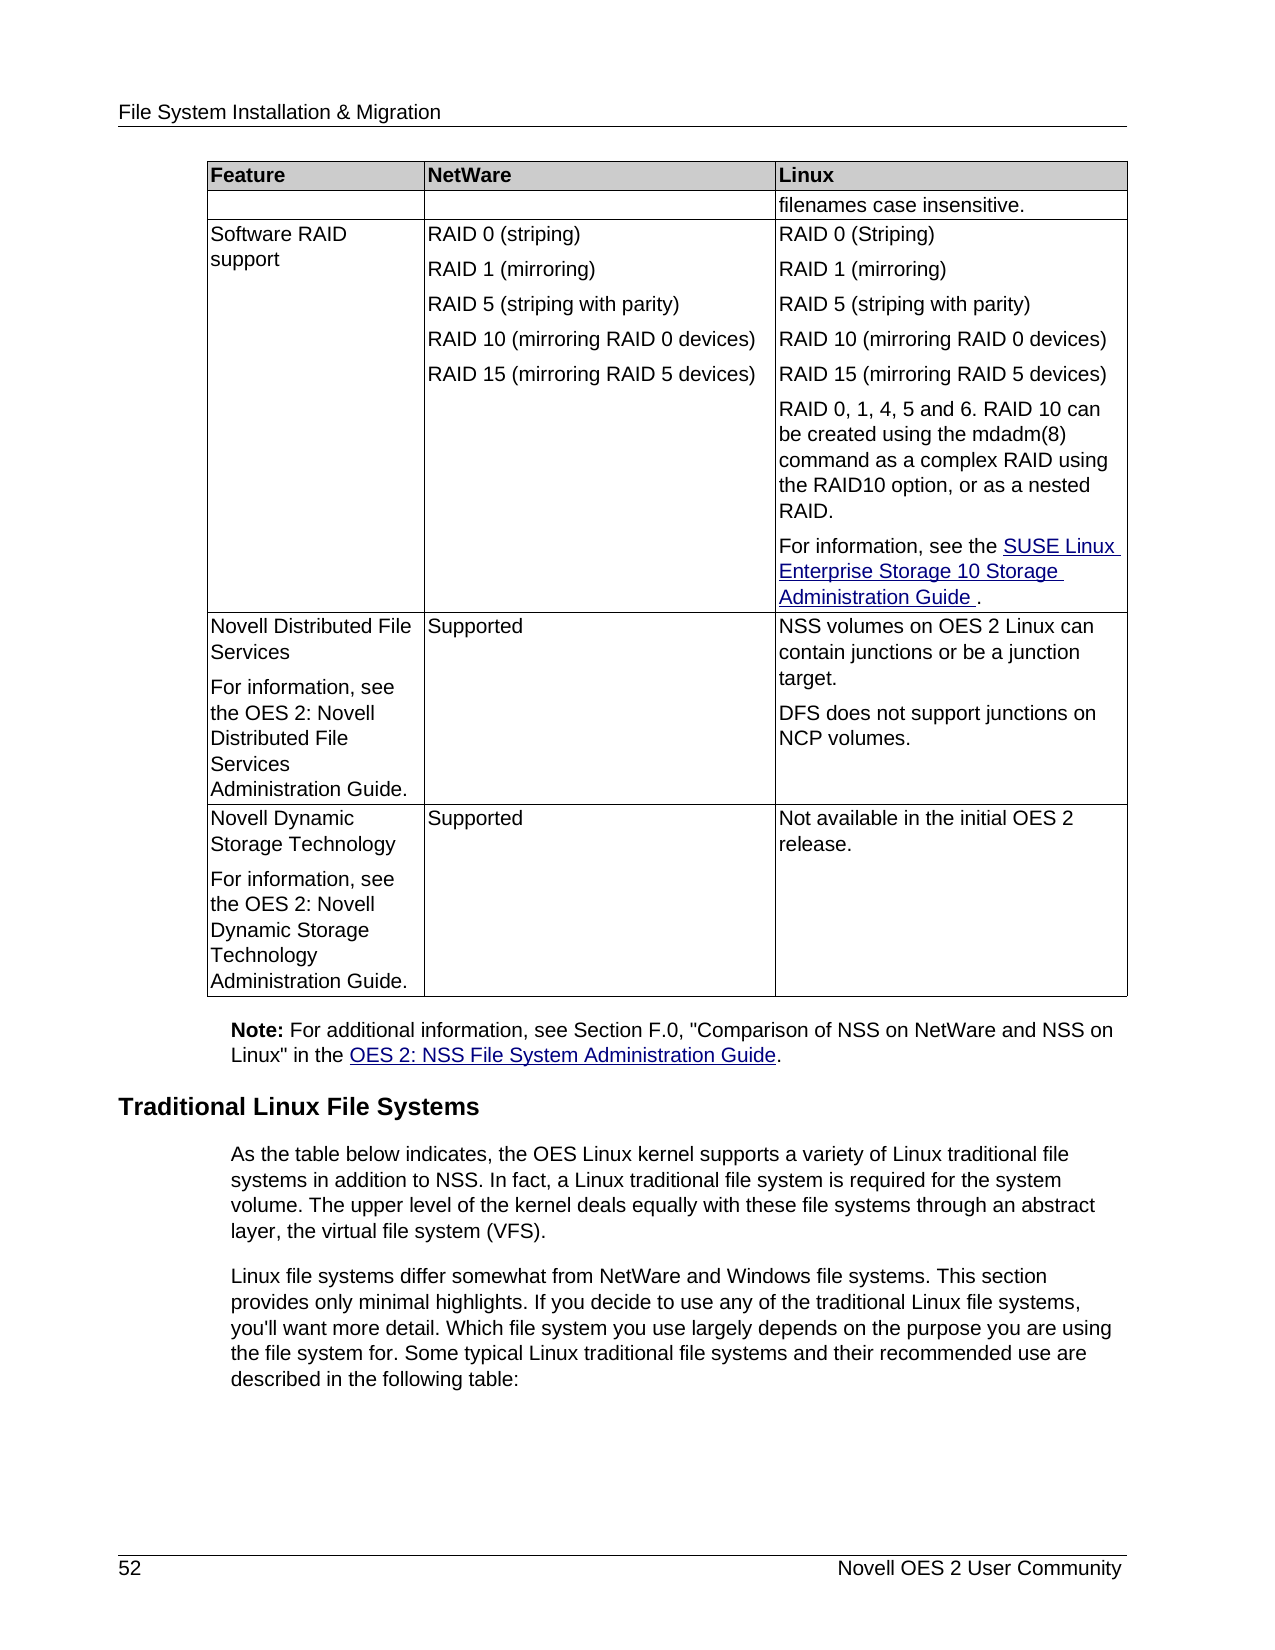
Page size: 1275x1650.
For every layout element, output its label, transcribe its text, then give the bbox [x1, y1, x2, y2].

table_header Feature [208, 162, 424, 190]
table_header NetWare [425, 162, 775, 190]
table_cell Supported [425, 805, 775, 996]
text Linux file systems differ somewhat from NetWare and Windows file systems. This section provides only minimal highlights. If you decide to use any of the traditional Linux file systems, you'll want more detail. Which file system you use largely depends on the purpose you are using the file system for. Some typical Linux traditional file systems and their recommended use are described in the following table: [231, 1265, 1127, 1391]
table_cell [425, 191, 775, 219]
text Note: For additional information, see Section F.0, "Comparison of NSS on NetWare and NSS on Linux" in the OES 2: NSS File System Administration Guide. [231, 1018, 1127, 1067]
table_cell RAID 0 (Striping) RAID 1 (mirroring) RAID 5 (striping with parity) RAID 10 (mirroring RAID 0 devices) RAID 15 (mirroring RAID 5 devices) RAID 0, 1, 4, 5 and 6. RAID 10 can be created using the mdadm(8) command as a complex RAID using the RAID10 option, or as a nested RAID. For information, see the SUSE Linux Enterprise Storage 10 Storage Administration Guide . [776, 220, 1127, 612]
table_cell [208, 191, 424, 219]
table_cell Software RAID support [208, 220, 424, 612]
table_cell NSS volumes on OES 2 Linux can contain junctions or be a junction target. DFS does not support junctions on NCP volumes. [776, 613, 1127, 804]
table_cell Supported [425, 613, 775, 804]
table_cell Not available in the initial OES 2 release. [776, 805, 1127, 996]
table_cell Novell Distributed File Services For information, see the OES 2: Novell Distributed File Services Administration Guide. [208, 613, 424, 804]
table_header Linux [776, 162, 1127, 190]
table_cell filenames case insensitive. [776, 191, 1127, 219]
text As the table below indicates, the OES Linux kernel supports a variety of Linux traditional file systems in addition to NSS. In fact, a Linux traditional file system is required for the system volume. The upper level of the kernel deals equally with these file systems through an abstract layer, the virtual file system (VFS). [231, 1143, 1127, 1243]
subtitle Traditional Linux File Systems [118, 1093, 1127, 1121]
table_cell Novell Dynamic Storage Technology For information, see the OES 2: Novell Dynamic Storage Technology Administration Guide. [208, 805, 424, 996]
table_cell RAID 0 (striping) RAID 1 (mirroring) RAID 5 (striping with parity) RAID 10 (mirroring RAID 0 devices) RAID 15 (mirroring RAID 5 devices) [425, 220, 775, 612]
